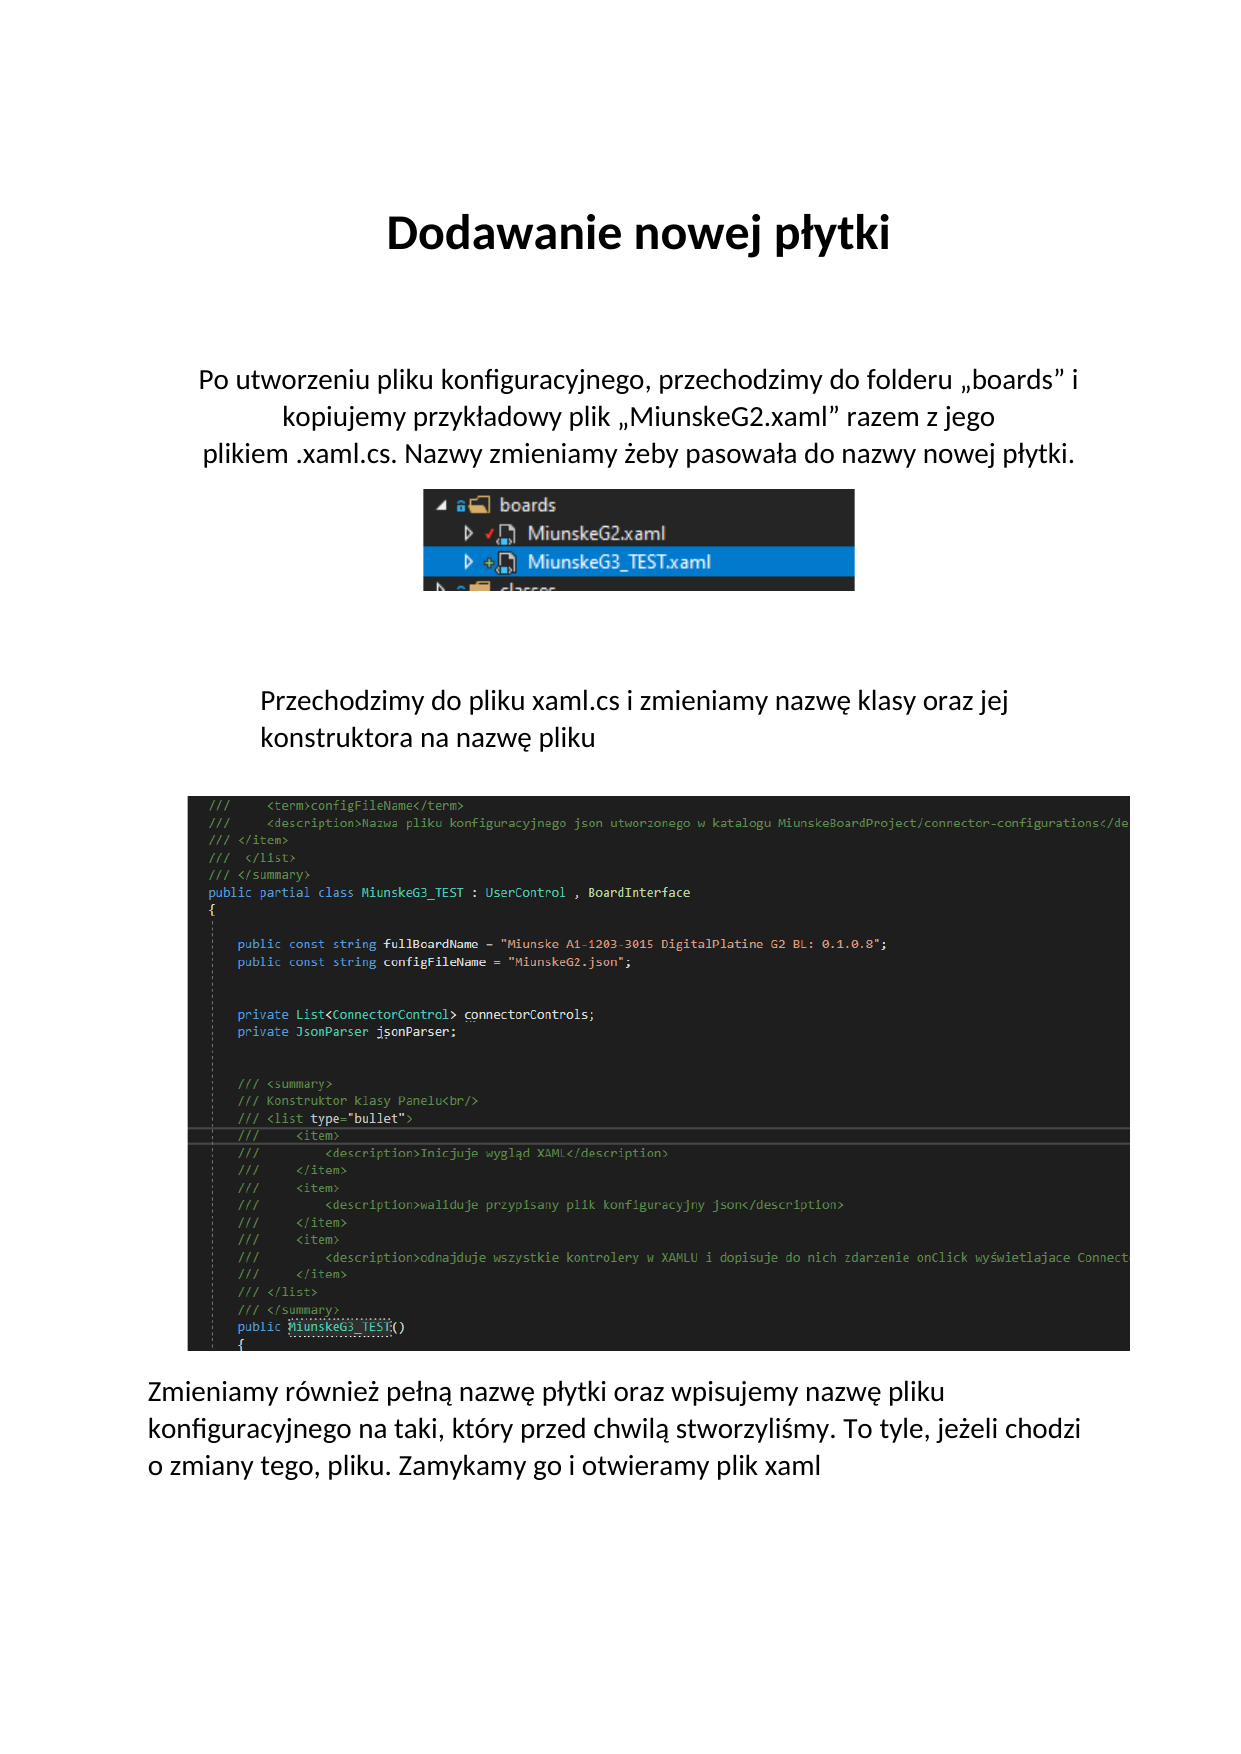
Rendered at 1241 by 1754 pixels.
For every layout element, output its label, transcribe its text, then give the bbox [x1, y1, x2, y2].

text Zmieniamy również pełną nazwę płytki oraz wpisujemy nazwę pliku konfiguracyjnego na taki, który przed chwilą stworzyliśmy. To tyle, jeżeli chodzi o zmiany tego, pliku. Zamykamy go i otwieramy plik xaml [148, 802, 1093, 1483]
text Dodawanie nowej płytki [185, 201, 1093, 262]
text Po utworzeniu pliku konfiguracyjnego, przechodzimy do folderu „boards” i kopiujemy przykładowy plik „MiunskeG2.xaml” razem z jego plikiem .xaml.cs. Nazwy zmieniamy żeby pasowała do nazwy nowej płytki. [185, 361, 1093, 471]
list Przechodzimy do pliku xaml.cs i zmieniamy nazwę klasy oraz jej konstruktora na nazwę pliku [260, 682, 1093, 755]
